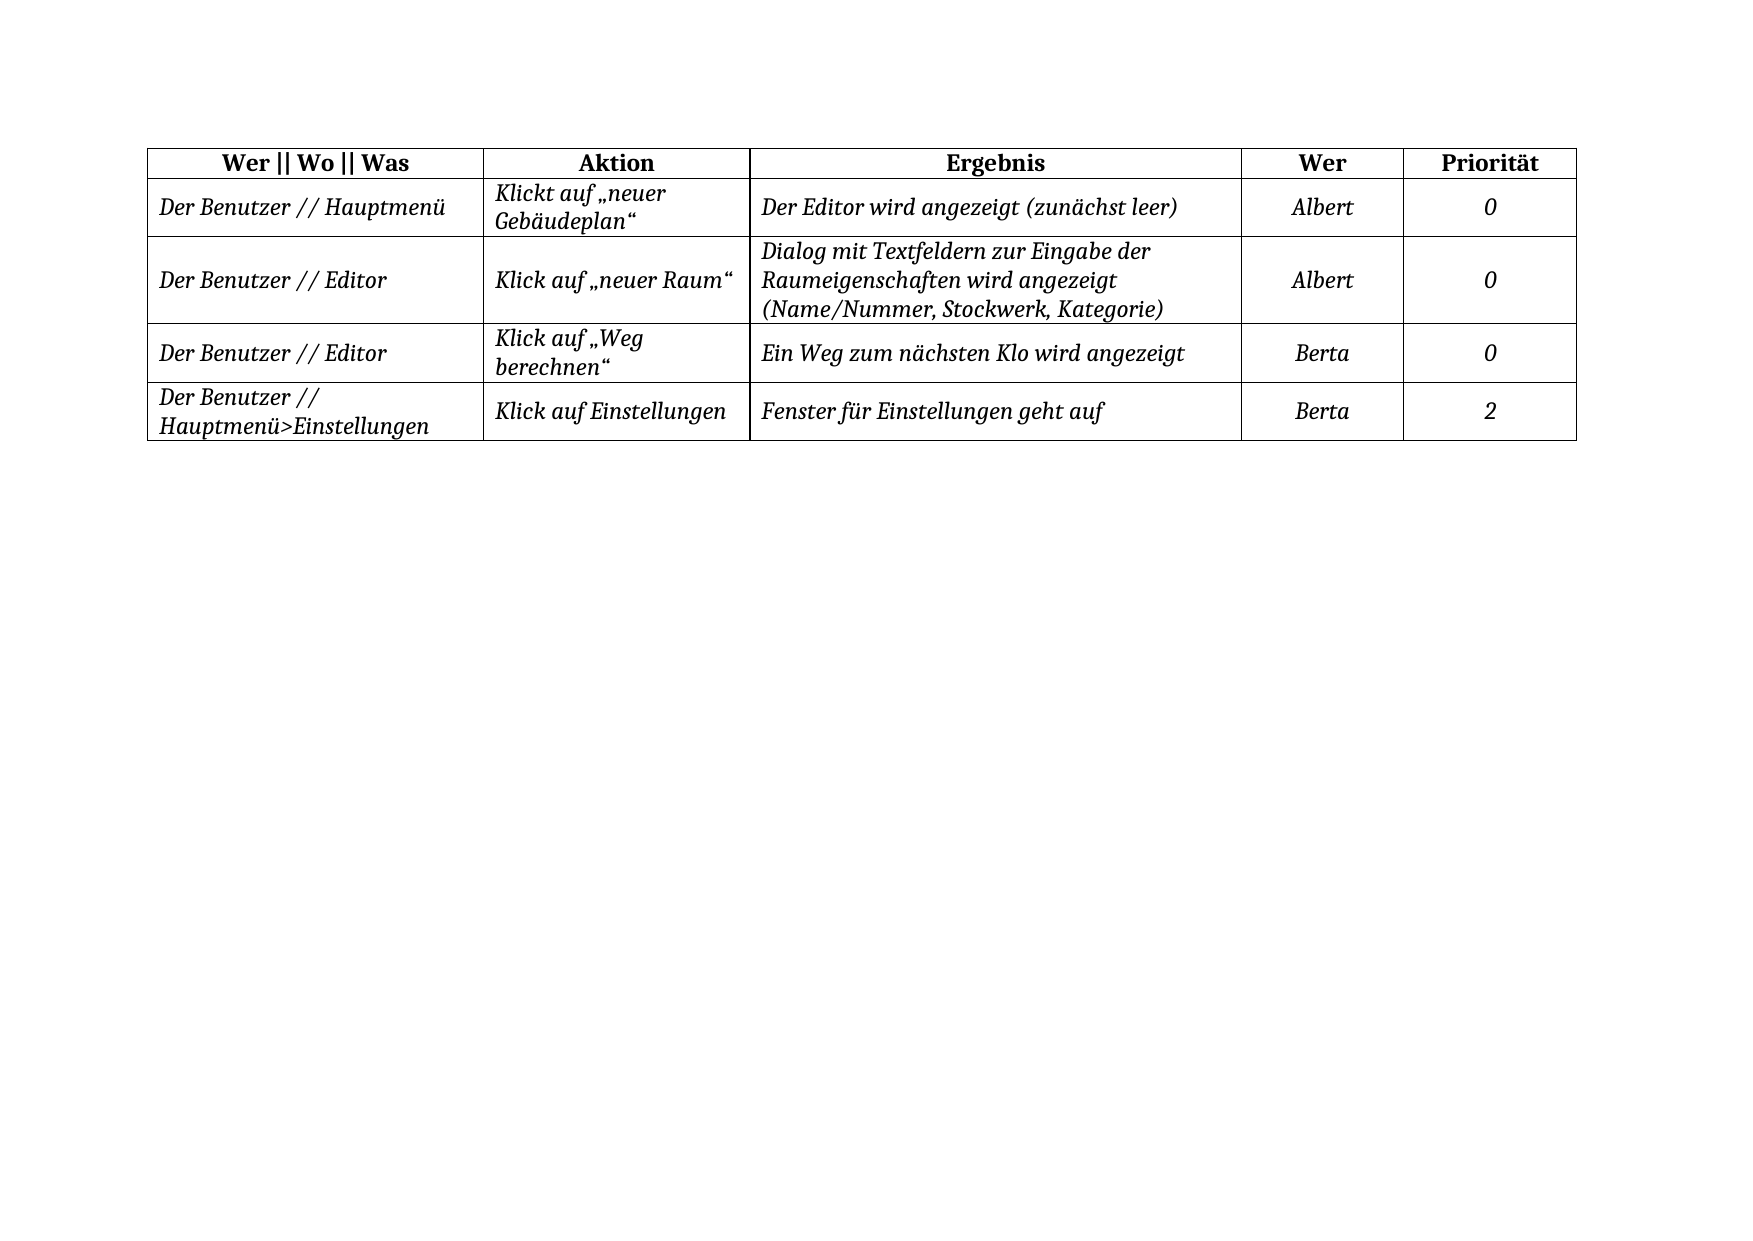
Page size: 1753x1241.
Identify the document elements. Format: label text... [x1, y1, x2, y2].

table_cell Der Benutzer // Hauptmenü>Einstellungen [148, 383, 483, 440]
table_header Wer [1242, 149, 1403, 177]
table_header Ergebnis [751, 149, 1241, 177]
table_cell Berta [1242, 324, 1403, 382]
table_cell Der Benutzer // Hauptmenü [148, 179, 483, 236]
table_cell Klick auf Einstellungen [484, 383, 749, 440]
table_cell Klickt auf „neuer Gebäudeplan“ [484, 179, 749, 236]
table_cell Klick auf „neuer Raum“ [484, 237, 749, 323]
table_header Priorität [1404, 149, 1576, 177]
table_header Aktion [484, 149, 749, 177]
table_cell Albert [1242, 237, 1403, 323]
table_cell Albert [1242, 179, 1403, 236]
table_cell Der Benutzer // Editor [148, 237, 483, 323]
table_cell 0 [1404, 324, 1576, 382]
table_cell 0 [1404, 237, 1576, 323]
table_cell Ein Weg zum nächsten Klo wird angezeigt [751, 324, 1241, 382]
table_cell Der Benutzer // Editor [148, 324, 483, 382]
table_cell Der Editor wird angezeigt (zunächst leer) [751, 179, 1241, 236]
table_cell Fenster für Einstellungen geht auf [751, 383, 1241, 440]
table_cell 2 [1404, 383, 1576, 440]
table_cell 0 [1404, 179, 1576, 236]
table_cell Berta [1242, 383, 1403, 440]
table_header Wer || Wo || Was [148, 149, 483, 177]
table_cell Klick auf „Weg berechnen“ [484, 324, 749, 382]
table_cell Dialog mit Textfeldern zur Eingabe der Raumeigenschaften wird angezeigt (Name/Nummer, Stockwerk, Kategorie) [751, 237, 1241, 323]
